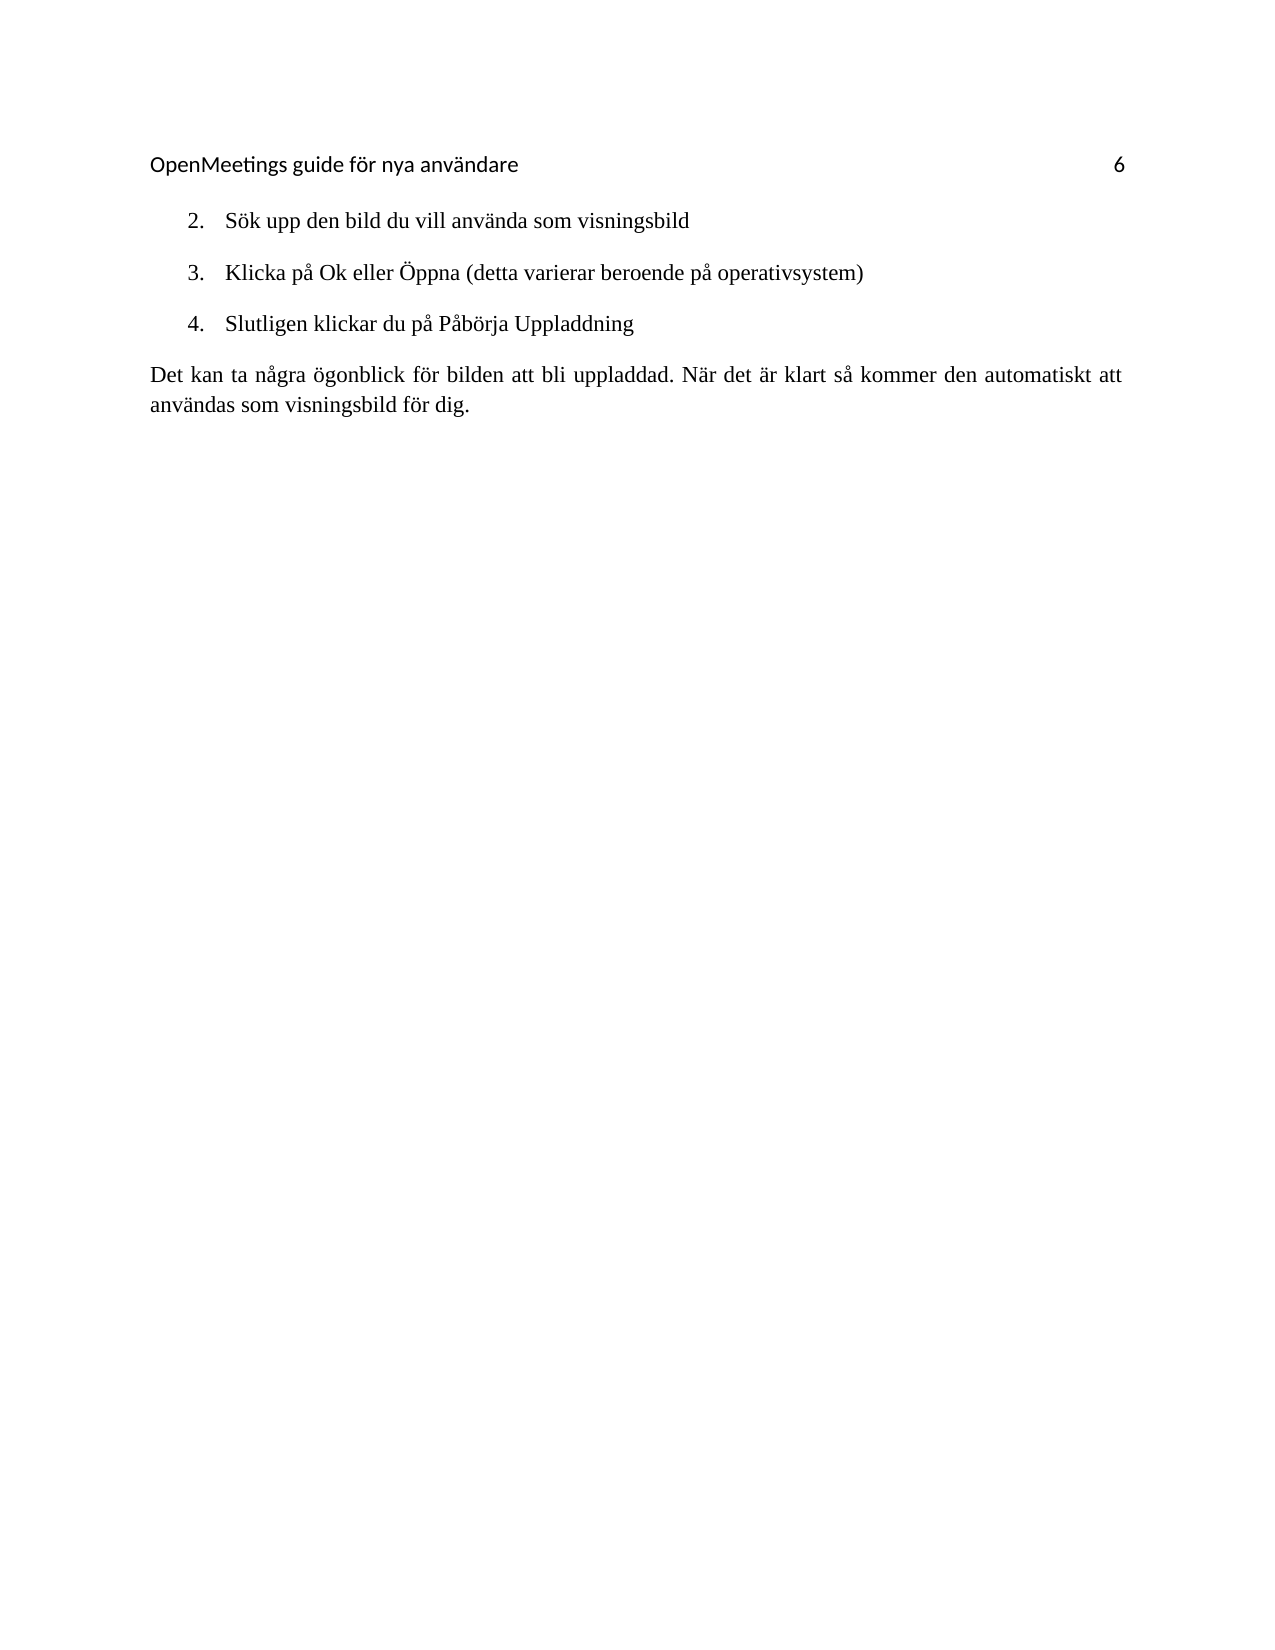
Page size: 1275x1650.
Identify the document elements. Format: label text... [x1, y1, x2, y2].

list Slutligen klickar du på Påbörja Uppladdning [187, 309, 1125, 336]
list Sök upp den bild du vill använda som visningsbild [187, 207, 1125, 234]
text Det kan ta några ögonblick för bilden att bli uppladdad. När det är klart så kommer den automatiskt att användas som visningsbild för dig. [150, 361, 1125, 417]
list Klicka på Ok eller Öppna (detta varierar beroende på operativsystem) [187, 258, 1125, 285]
